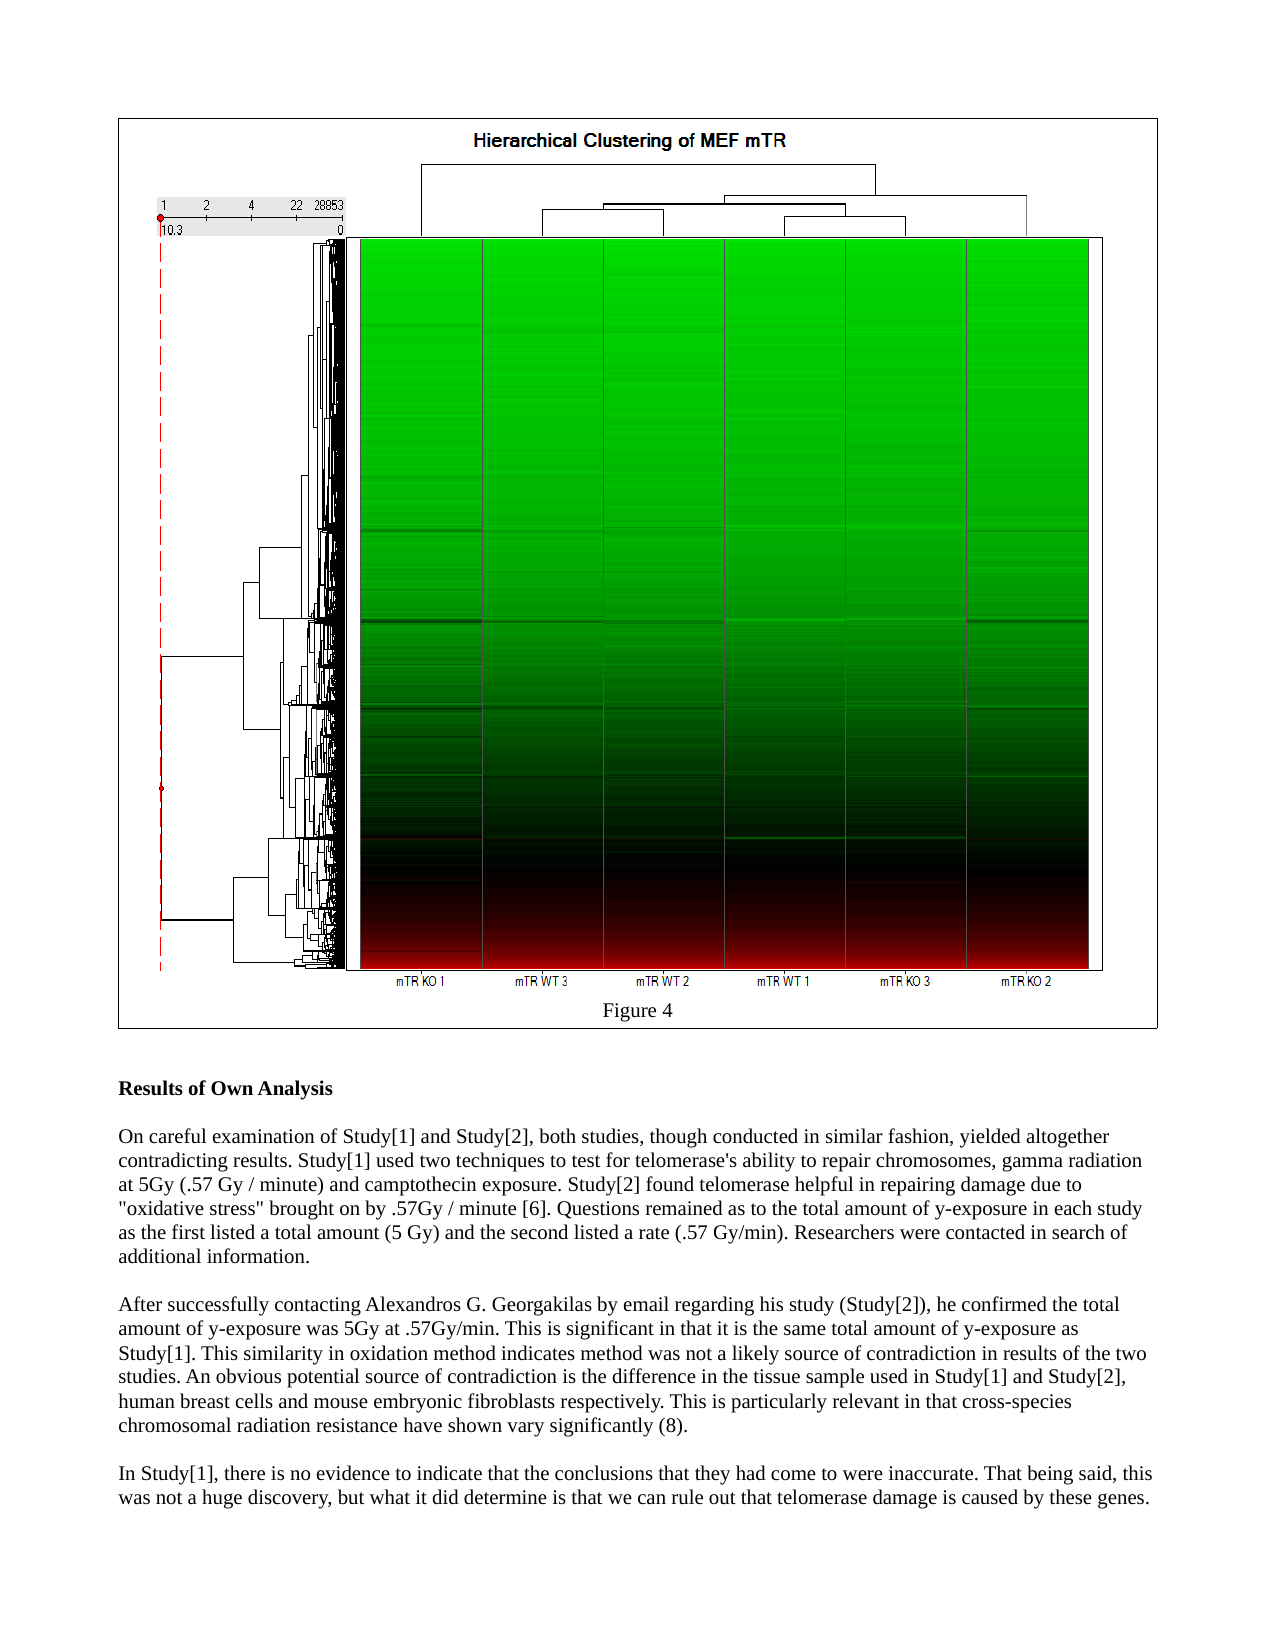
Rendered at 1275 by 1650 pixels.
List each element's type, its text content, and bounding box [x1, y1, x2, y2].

text Results of Own Analysis On careful examination of Study[1] and Study[2], both studies, though conducted in similar fashion, yielded altogether contradicting results. Study[1] used two techniques to test for telomerase's ability to repair chromosomes, gamma radiation at 5Gy (.57 Gy / minute) and camptothecin exposure. Study[2] found telomerase helpful in repairing damage due to "oxidative stress" brought on by .57Gy / minute [6]. Questions remained as to the total amount of y-exposure in each study as the first listed a total amount (5 Gy) and the second listed a rate (.57 Gy/min). Researchers were contacted in search of additional information. After successfully contacting Alexandros G. Georgakilas by email regarding his study (Study[2]), he confirmed the total amount of y-exposure was 5Gy at .57Gy/min. This is significant in that it is the same total amount of y-exposure as Study[1]. This similarity in oxidation method indicates method was not a likely source of contradiction in results of the two studies. An obvious potential source of contradiction is the difference in the tissue sample used in Study[1] and Study[2], human breast cells and mouse embryonic fibroblasts respectively. This is particularly relevant in that cross-species chromosomal radiation resistance have shown vary significantly (8). In Study[1], there is no evidence to indicate that the conclusions that they had come to were inaccurate. That being said, this was not a huge discovery, but what it did determine is that we can rule out that telomerase damage is caused by these genes. [118, 1029, 1157, 1509]
picture [149, 128, 1110, 997]
table_cell Figure 4 [119, 119, 1157, 1027]
